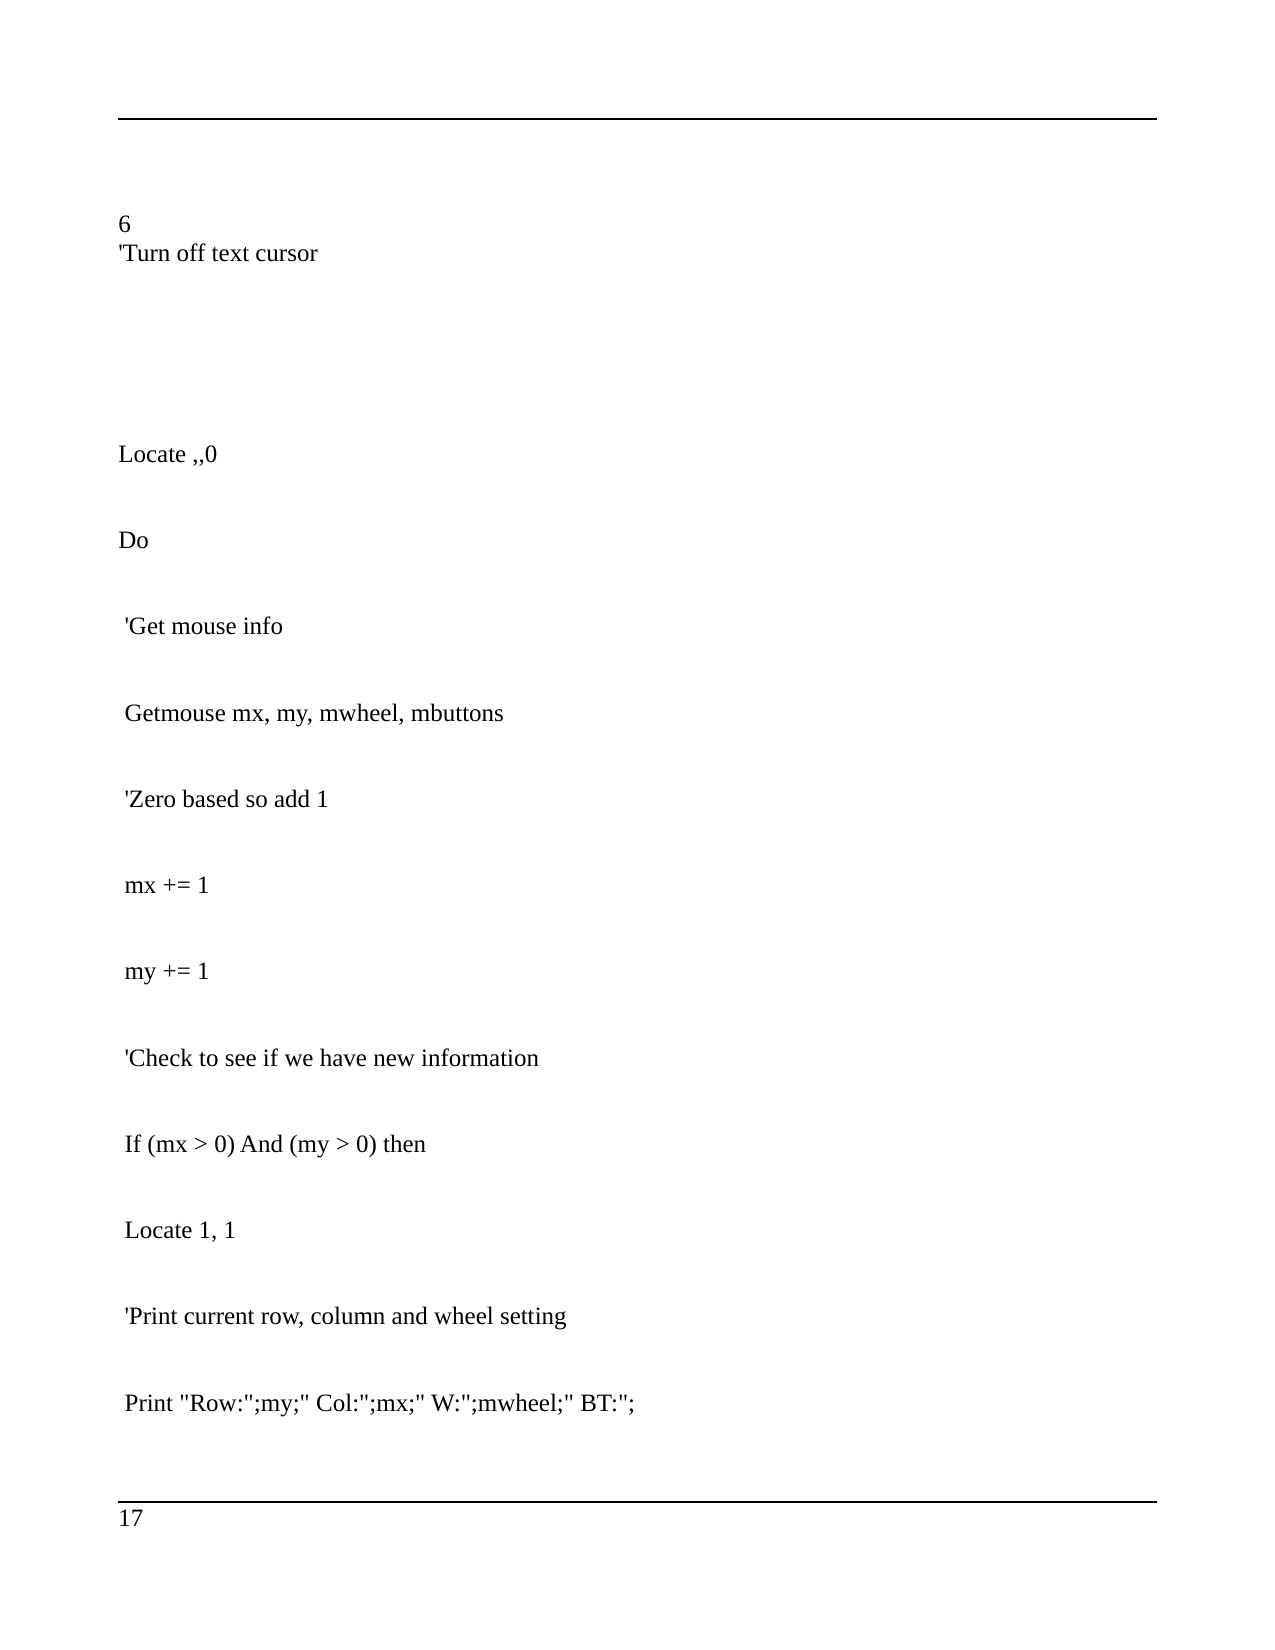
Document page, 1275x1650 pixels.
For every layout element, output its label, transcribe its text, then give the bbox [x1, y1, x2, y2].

text 'Print current row, column and wheel setting [118, 1301, 1157, 1330]
text Do [118, 525, 1157, 554]
text my += 1 [118, 956, 1157, 985]
text 'Check to see if we have new information [118, 1043, 1157, 1071]
text 6 [118, 209, 1157, 238]
text 'Turn off text cursor [118, 238, 1157, 266]
text mx += 1 [118, 870, 1157, 899]
text 'Get mouse info [118, 611, 1157, 640]
text Locate 1, 1 [118, 1215, 1157, 1244]
text If (mx > 0) And (my > 0) then [118, 1129, 1157, 1158]
text Print "Row:";my;" Col:";mx;" W:";mwheel;" BT:"; [118, 1388, 1157, 1416]
text Getmouse mx, my, mwheel, mbuttons [118, 698, 1157, 726]
text 'Zero based so add 1 [118, 784, 1157, 813]
text Locate ,,0 [118, 439, 1157, 468]
